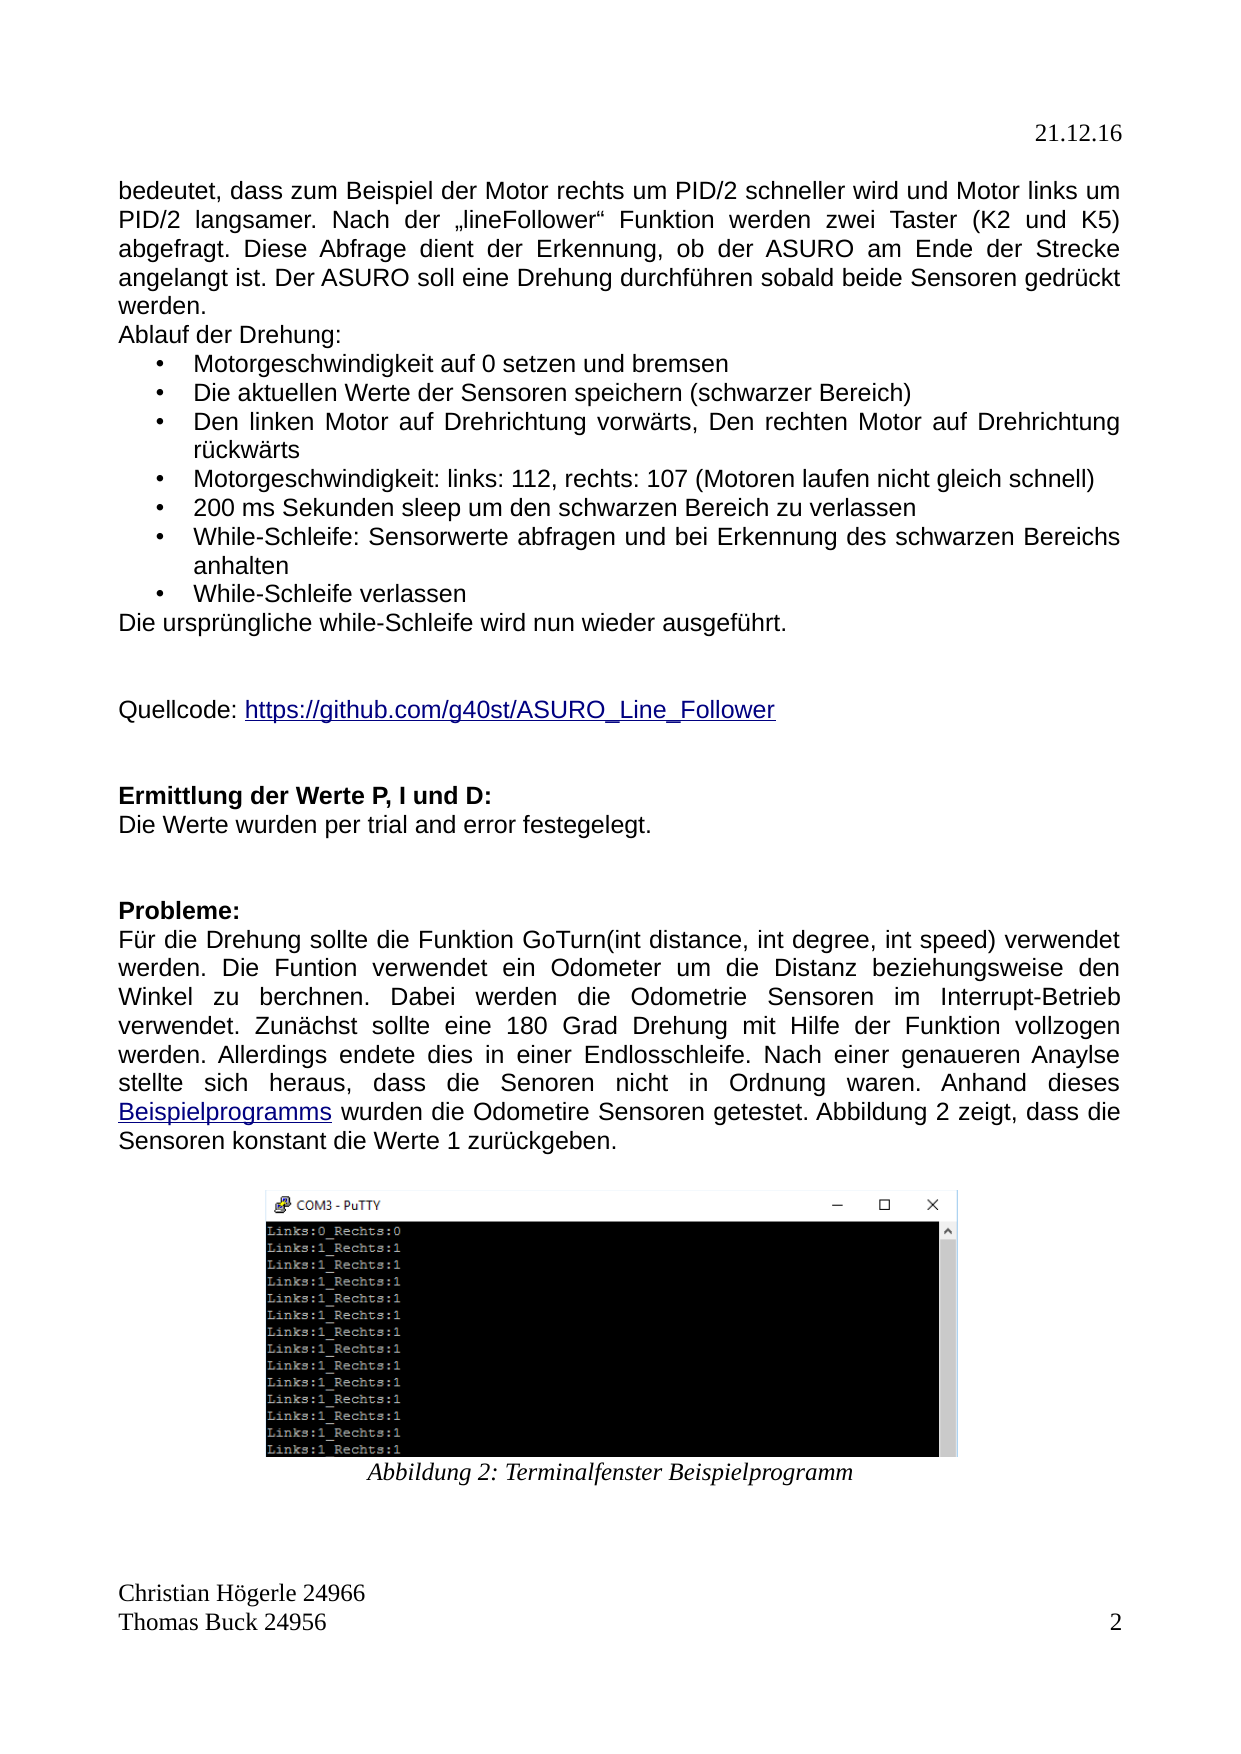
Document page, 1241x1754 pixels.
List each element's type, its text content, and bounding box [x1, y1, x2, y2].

picture [265, 1190, 958, 1457]
text Abbildung 2: Terminalfenster Beispielprogramm [266, 1457, 957, 1485]
list Die aktuellen Werte der Sensoren speichern (schwarzer Bereich) [156, 378, 1122, 407]
list Motorgeschwindigkeit: links: 112, rechts: 107 (Motoren laufen nicht gleich schnell) [156, 464, 1122, 493]
text Quellcode: https://github.com/g40st/ASURO_Line_Follower [118, 694, 1122, 723]
list Motorgeschwindigkeit auf 0 setzen und bremsen [156, 349, 1122, 378]
text Probleme: [118, 896, 1122, 924]
text bedeutet, dass zum Beispiel der Motor rechts um PID/2 schneller wird und Motor links um PID/2 langsamer. Nach der „lineFollower“ Funktion werden zwei Taster (K2 und K5) abgefragt. Diese Abfrage dient der Erkennung, ob der ASURO am Ende der Strecke angelangt ist. Der ASURO soll eine Drehung durchführen sobald beide Sensoren gedrückt werden. [118, 176, 1122, 320]
list Den linken Motor auf Drehrichtung vorwärts, Den rechten Motor auf Drehrichtung rückwärts [156, 407, 1122, 464]
text Die ursprüngliche while-Schleife wird nun wieder ausgeführt. [118, 608, 1122, 637]
list While-Schleife verlassen [156, 579, 1122, 608]
text Ermittlung der Werte P, I und D: [118, 781, 1122, 809]
text Ablauf der Drehung: [118, 320, 1122, 349]
list While-Schleife: Sensorwerte abfragen und bei Erkennung des schwarzen Bereichs anhalten [156, 522, 1122, 579]
list 200 ms Sekunden sleep um den schwarzen Bereich zu verlassen [156, 493, 1122, 522]
text Für die Drehung sollte die Funktion GoTurn(int distance, int degree, int speed) verwendet werden. Die Funtion verwendet ein Odometer um die Distanz beziehungsweise den Winkel zu berchnen. Dabei werden die Odometrie Sensoren im Interrupt-Betrieb verwendet. Zunächst sollte eine 180 Grad Drehung mit Hilfe der Funktion vollzogen werden. Allerdings endete dies in einer Endlosschleife. Nach einer genaueren Anaylse stellte sich heraus, dass die Senoren nicht in Ordnung waren. Anhand dieses Beispielprogramms wurden die Odometire Sensoren getestet. Abbildung 2 zeigt, dass die Sensoren konstant die Werte 1 zurückgeben. [118, 924, 1122, 1154]
text Die Werte wurden per trial and error festegelegt. [118, 809, 1122, 838]
